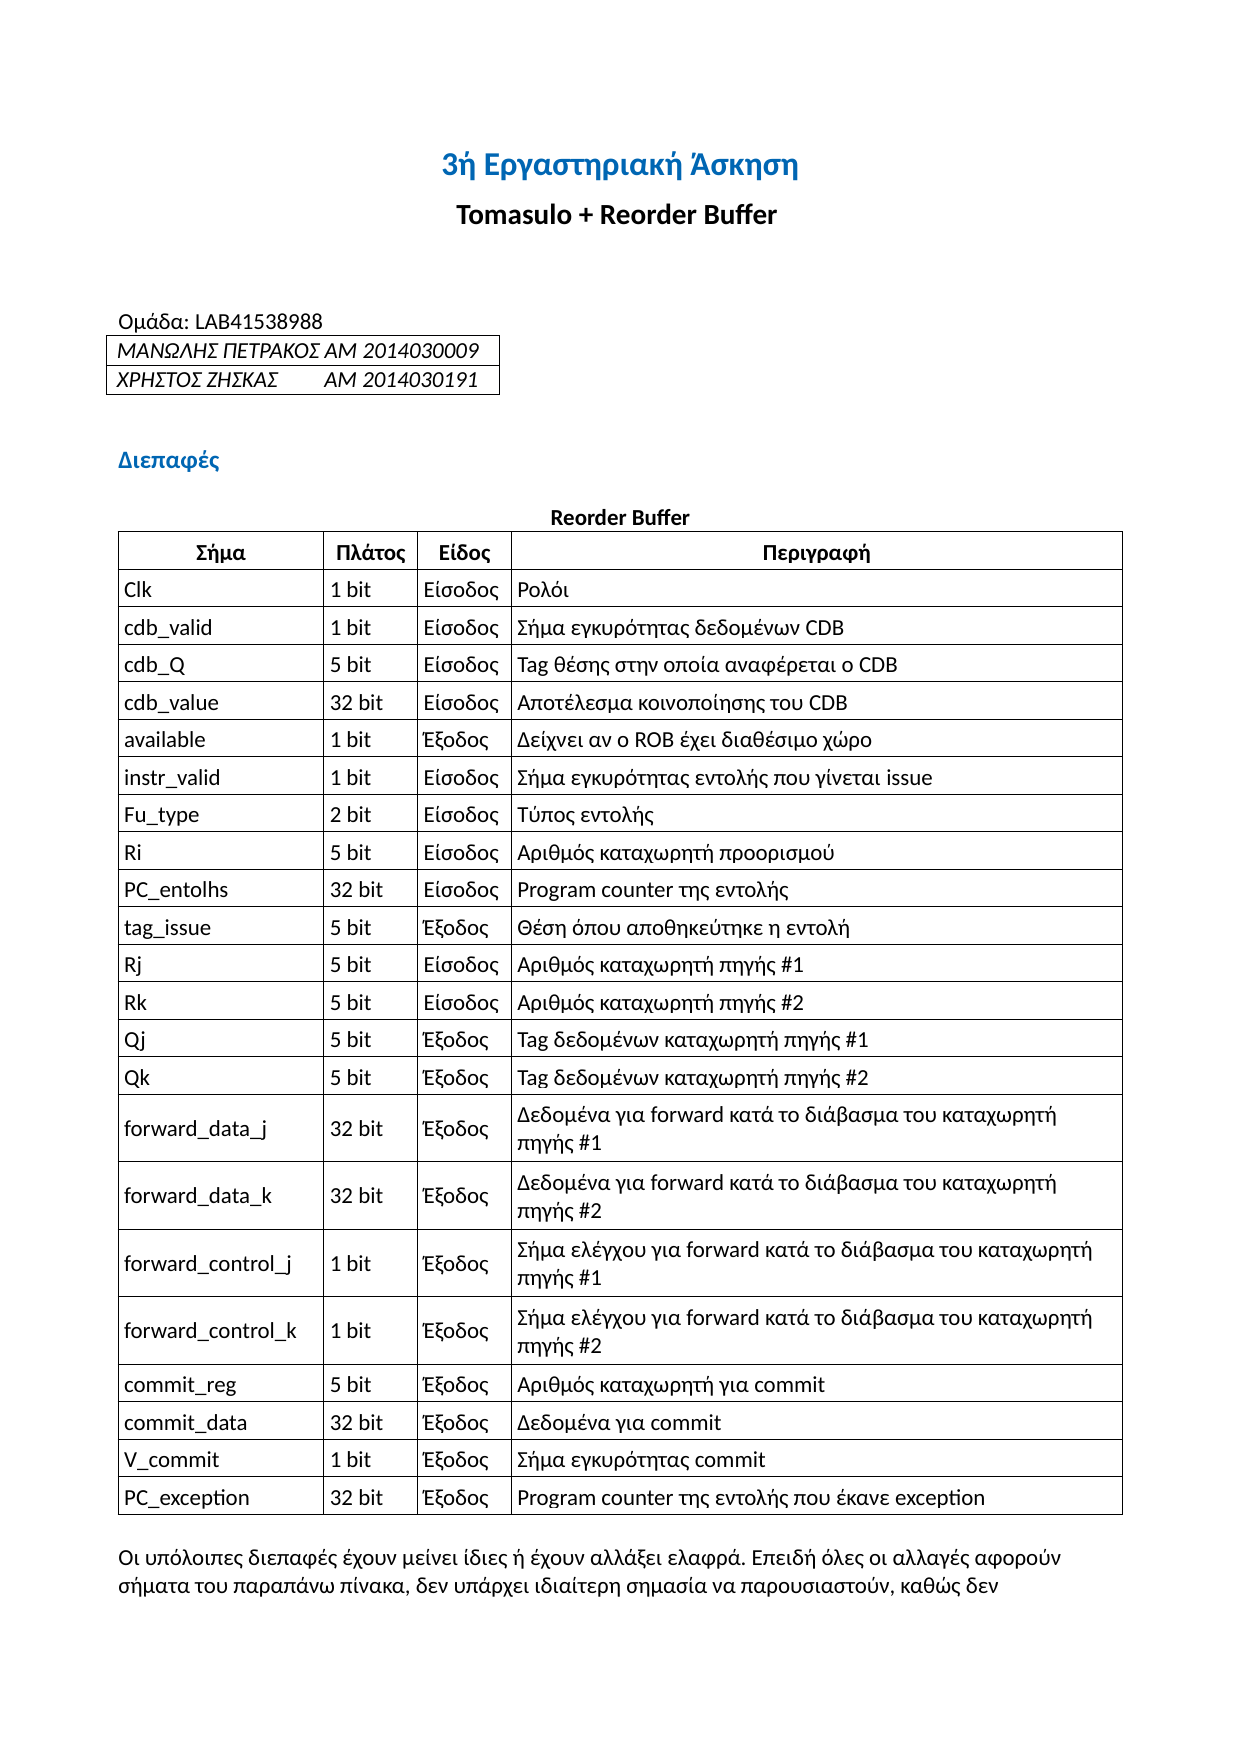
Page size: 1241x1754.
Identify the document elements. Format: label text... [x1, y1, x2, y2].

table_cell 5 bit [324, 1020, 417, 1056]
table_cell Σήμα εγκυρότητας εντολής που γίνεται issue [512, 757, 1122, 794]
table_cell Σήμα ελέγχου για forward κατά το διάβασμα του καταχωρητή πηγής #1 [512, 1230, 1122, 1296]
table_cell 1 bit [324, 1297, 417, 1364]
table_cell forward_data_k [119, 1162, 323, 1229]
table_cell 1 bit [324, 607, 417, 644]
table_cell cdb_value [119, 682, 323, 719]
table_cell 5 bit [324, 1365, 417, 1401]
subtitle Διεπαφές [118, 444, 1122, 475]
table_cell Είσοδος [418, 682, 511, 719]
table_cell instr_valid [119, 757, 323, 794]
table_cell 32 bit [324, 682, 417, 719]
table_cell Έξοδος [418, 1057, 511, 1094]
table_cell Fu_type [119, 795, 323, 831]
table_cell 32 bit [324, 1402, 417, 1439]
table_cell Σήμα ελέγχου για forward κατά το διάβασμα του καταχωρητή πηγής #2 [512, 1297, 1122, 1364]
table_cell Έξοδος [418, 1230, 511, 1296]
table_cell 32 bit [324, 1095, 417, 1161]
table_cell Είσοδος [418, 832, 511, 869]
table_cell Rj [119, 945, 323, 981]
table_cell Είσοδος [418, 570, 511, 606]
table_cell PC_exception [119, 1477, 323, 1514]
table_cell Δεδομένα για forward κατά το διάβασμα του καταχωρητή πηγής #2 [512, 1162, 1122, 1229]
table_header Είδος [418, 532, 511, 569]
table_cell Δεδομένα για forward κατά το διάβασμα του καταχωρητή πηγής #1 [512, 1095, 1122, 1161]
table_cell 1 bit [324, 1440, 417, 1476]
table_cell 32 bit [324, 1162, 417, 1229]
table_cell Ri [119, 832, 323, 869]
table_cell Θέση όπου αποθηκεύτηκε η εντολή [512, 907, 1122, 944]
table_cell Έξοδος [418, 1297, 511, 1364]
table_cell Tag δεδομένων καταχωρητή πηγής #2 [512, 1057, 1122, 1094]
table_cell Αριθμός καταχωρητή για commit [512, 1365, 1122, 1401]
table_cell tag_issue [119, 907, 323, 944]
table_cell Αριθμός καταχωρητή πηγής #2 [512, 982, 1122, 1019]
table_cell 5 bit [324, 832, 417, 869]
table_cell 1 bit [324, 720, 417, 756]
table_cell Έξοδος [418, 720, 511, 756]
text Reorder Buffer [118, 503, 1122, 531]
table_cell Τύπος εντολής [512, 795, 1122, 831]
table_cell Qk [119, 1057, 323, 1094]
table_cell 1 bit [324, 570, 417, 606]
table_cell Tag θέσης στην οποία αναφέρεται ο CDB [512, 645, 1122, 681]
table_cell forward_control_k [119, 1297, 323, 1364]
title 3ή Εργαστηριακή Άσκηση [118, 143, 1122, 184]
table_header Σήμα [119, 532, 323, 569]
table_cell commit_data [119, 1402, 323, 1439]
table_cell Rk [119, 982, 323, 1019]
table_cell ΧΡΗΣΤΟΣ ΖΗΣΚΑΣ AM 2014030191 [107, 366, 499, 393]
table_cell Program counter της εντολής [512, 870, 1122, 906]
table_cell 5 bit [324, 1057, 417, 1094]
table_cell 2 bit [324, 795, 417, 831]
table_cell Είσοδος [418, 645, 511, 681]
table_cell Tag δεδομένων καταχωρητή πηγής #1 [512, 1020, 1122, 1056]
table_cell Είσοδος [418, 757, 511, 794]
text Ομάδα: LAB41538988 [118, 307, 1122, 335]
table_cell Αριθμός καταχωρητή προορισμού [512, 832, 1122, 869]
table_cell Δείχνει αν ο ROB έχει διαθέσιμο χώρο [512, 720, 1122, 756]
table_cell Δεδομένα για commit [512, 1402, 1122, 1439]
table_cell forward_control_j [119, 1230, 323, 1296]
table_header ΜΑΝΩΛΗΣ ΠΕΤΡΑΚΟΣ AM 2014030009 [107, 336, 499, 364]
text Οι υπόλοιπες διεπαφές έχουν μείνει ίδιες ή έχουν αλλάξει ελαφρά. Επειδή όλες οι αλλαγές αφορούν σήματα του παραπάνω πίνακα, δεν υπάρχει ιδιαίτερη σημασία να παρουσιαστούν, καθώς δεν [118, 1543, 1122, 1599]
table_cell Είσοδος [418, 795, 511, 831]
table_cell 5 bit [324, 945, 417, 981]
table_cell 1 bit [324, 1230, 417, 1296]
table_header Περιγραφή [512, 532, 1122, 569]
table_cell commit_reg [119, 1365, 323, 1401]
table_cell Είσοδος [418, 982, 511, 1019]
table_cell cdb_Q [119, 645, 323, 681]
table_cell cdb_valid [119, 607, 323, 644]
table_cell Ρολόι [512, 570, 1122, 606]
table_cell Είσοδος [418, 607, 511, 644]
table_cell Είσοδος [418, 945, 511, 981]
table_cell Αριθμός καταχωρητή πηγής #1 [512, 945, 1122, 981]
table_cell 32 bit [324, 1477, 417, 1514]
table_header Πλάτος [324, 532, 417, 569]
table_cell Έξοδος [418, 1402, 511, 1439]
table_cell Έξοδος [418, 1365, 511, 1401]
table_cell PC_entolhs [119, 870, 323, 906]
table_cell Program counter της εντολής που έκανε exception [512, 1477, 1122, 1514]
table_cell 5 bit [324, 982, 417, 1019]
table_cell Έξοδος [418, 1095, 511, 1161]
table_cell 5 bit [324, 907, 417, 944]
text Tomasulo + Reorder Buffer [118, 196, 1122, 232]
table_cell Έξοδος [418, 1440, 511, 1476]
table_cell 1 bit [324, 757, 417, 794]
table_cell Σήμα εγκυρότητας commit [512, 1440, 1122, 1476]
table_cell Σήμα εγκυρότητας δεδομένων CDB [512, 607, 1122, 644]
table_cell 5 bit [324, 645, 417, 681]
table_cell Έξοδος [418, 1020, 511, 1056]
table_cell forward_data_j [119, 1095, 323, 1161]
table_cell Είσοδος [418, 870, 511, 906]
table_cell 32 bit [324, 870, 417, 906]
table_cell Qj [119, 1020, 323, 1056]
table_cell Έξοδος [418, 907, 511, 944]
table_cell Clk [119, 570, 323, 606]
table_cell Έξοδος [418, 1477, 511, 1514]
table_cell Αποτέλεσμα κοινοποίησης του CDB [512, 682, 1122, 719]
table_cell available [119, 720, 323, 756]
table_cell V_commit [119, 1440, 323, 1476]
table_cell Έξοδος [418, 1162, 511, 1229]
